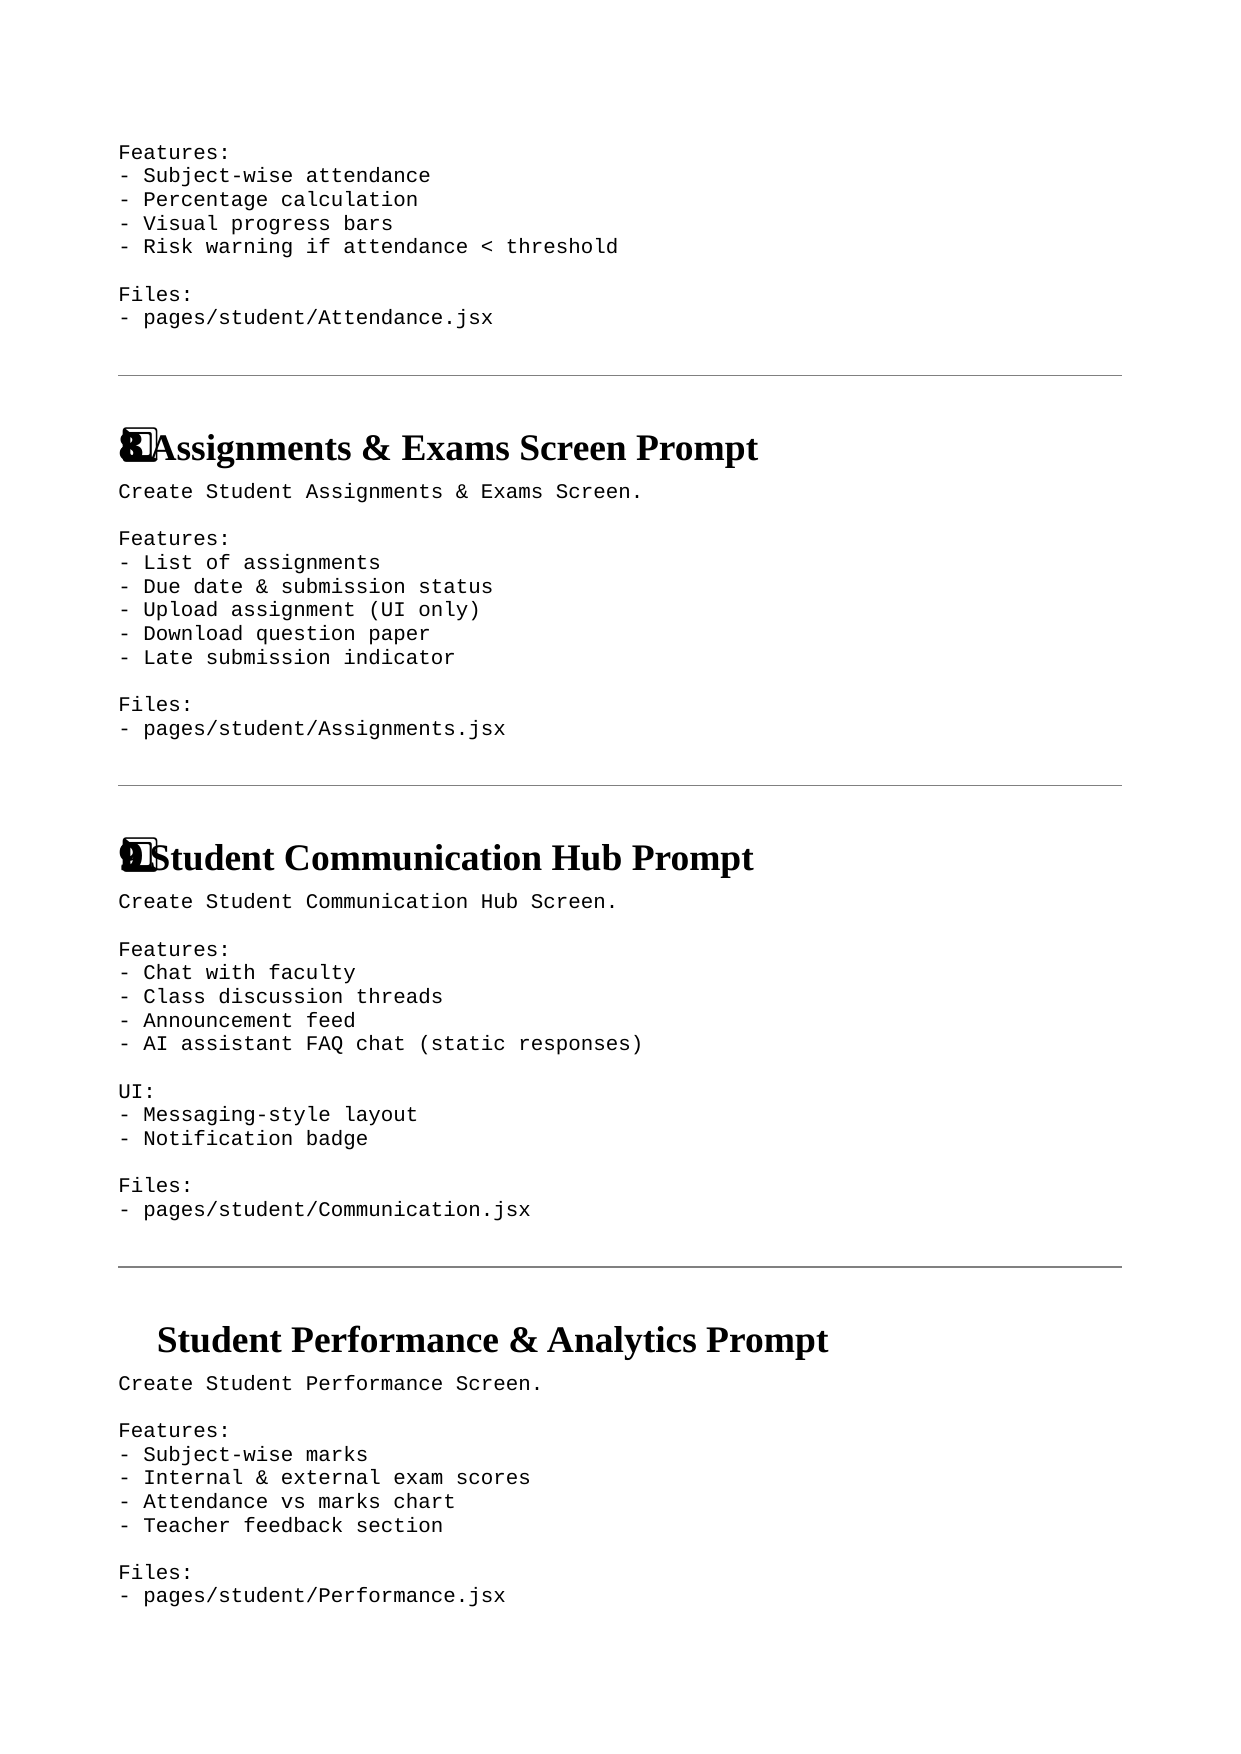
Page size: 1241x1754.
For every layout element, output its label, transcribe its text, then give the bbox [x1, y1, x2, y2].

text - pages/student/Communication.jsx [118, 1199, 1122, 1222]
text - Teacher feedback section [118, 1514, 1122, 1538]
text - Attendance vs marks chart [118, 1491, 1122, 1514]
text - Chat with faculty [118, 962, 1122, 986]
text Features: [118, 142, 1122, 165]
subtitle 🔟 Student Performance & Analytics Prompt [118, 1317, 1122, 1360]
text - Risk warning if attendance < threshold [118, 236, 1122, 260]
text - pages/student/Performance.jsx [118, 1586, 1122, 1609]
text Features: [118, 939, 1122, 962]
text - Percentage calculation [118, 189, 1122, 213]
text Create Student Communication Hub Screen. [118, 891, 1122, 915]
text Create Student Performance Screen. [118, 1373, 1122, 1396]
text - AI assistant FAQ chat (static responses) [118, 1033, 1122, 1057]
subtitle 9️⃣ Student Communication Hub Prompt [118, 836, 1122, 879]
text - Class discussion threads [118, 986, 1122, 1010]
text - List of assignments [118, 552, 1122, 576]
text - Download question paper [118, 623, 1122, 647]
text - Internal & external exam scores [118, 1467, 1122, 1491]
text Files: [118, 284, 1122, 307]
text - pages/student/Assignments.jsx [118, 718, 1122, 741]
text Files: [118, 1562, 1122, 1586]
text - Notification badge [118, 1128, 1122, 1152]
text Files: [118, 694, 1122, 718]
text - Late submission indicator [118, 647, 1122, 670]
text Files: [118, 1175, 1122, 1199]
text Create Student Assignments & Exams Screen. [118, 481, 1122, 505]
text Features: [118, 528, 1122, 552]
text - pages/student/Attendance.jsx [118, 307, 1122, 331]
text - Messaging-style layout [118, 1104, 1122, 1128]
text - Subject-wise marks [118, 1444, 1122, 1467]
text - Upload assignment (UI only) [118, 599, 1122, 623]
text UI: [118, 1081, 1122, 1104]
text Features: [118, 1420, 1122, 1444]
text - Visual progress bars [118, 213, 1122, 236]
text - Due date & submission status [118, 576, 1122, 599]
subtitle 8️⃣ Assignments & Exams Screen Prompt [118, 426, 1122, 469]
text - Subject-wise attendance [118, 165, 1122, 189]
text - Announcement feed [118, 1010, 1122, 1033]
